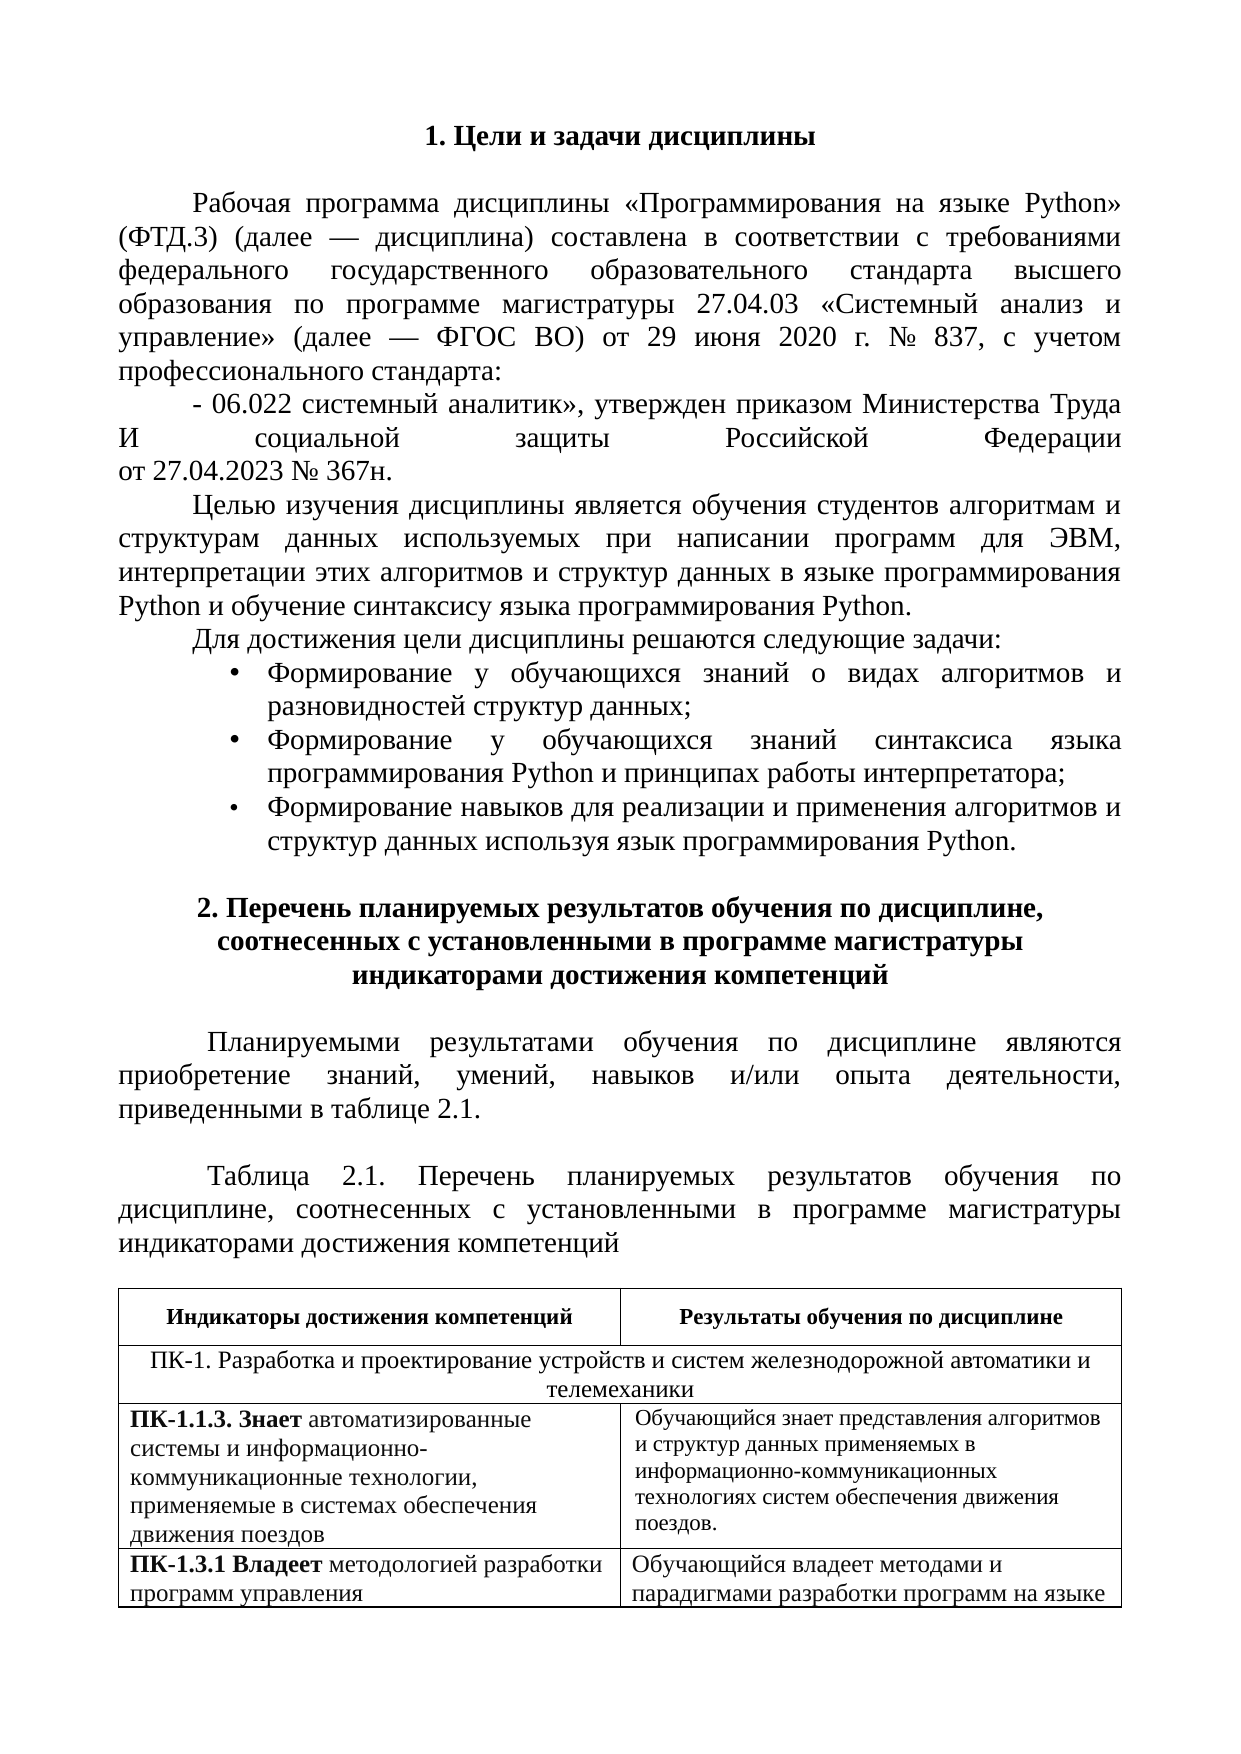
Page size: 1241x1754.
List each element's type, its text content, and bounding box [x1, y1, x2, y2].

list Формирование навыков для реализации и применения алгоритмов и структур данных используя язык программирования Python. [229, 789, 1122, 856]
text Для достижения цели дисциплины решаются следующие задачи: [118, 621, 1122, 655]
list Формирование у обучающихся знаний синтаксиса языка программирования Python и принципах работы интерпретатора; [229, 722, 1122, 789]
table_cell ПК-1.1.3. Знает автоматизированные системы и информационно-коммуникационные технологии, применяемые в системах обеспечения движения поездов [119, 1404, 620, 1548]
table_cell Обучающийся знает представления алгоритмов и структур данных применяемых в информационно-коммуникационных технологиях систем обеспечения движения поездов. [621, 1404, 1121, 1548]
text Таблица 2.1. Перечень планируемых результатов обучения по дисциплине, соотнесенных с установленными в программе магистратуры индикаторами достижения компетенций [118, 1158, 1122, 1259]
text Рабочая программа дисциплины «Программирования на языке Python» (ФТД.3) (далее — дисциплина) составлена в соответствии с требованиями федерального государственного образовательного стандарта высшего образования по программе магистратуры 27.04.03 «Системный анализ и управление» (далее — ФГОС ВО) от 29 июня 2020 г. № 837, с учетом профессионального стандарта: [118, 185, 1122, 386]
text Целью изучения дисциплины является обучения студентов алгоритмам и структурам данных используемых при написании программ для ЭВМ, интерпретации этих алгоритмов и структур данных в языке программирования Python и обучение синтаксису языка программирования Python. [118, 487, 1122, 621]
text - 06.022 системный аналитик», утвержден приказом Министерства Труда И социальной защиты Российской Федерации от 27.04.2023 № 367н. [118, 386, 1122, 487]
table_cell ПК-1. Разработка и проектирование устройств и систем железнодорожной автоматики и телемеханики [119, 1346, 1121, 1403]
table_header Результаты обучения по дисциплине [621, 1289, 1121, 1344]
text 1. Цели и задачи дисциплины [118, 118, 1122, 152]
text Планируемыми результатами обучения по дисциплине являются приобретение знаний, умений, навыков и/или опыта деятельности, приведенными в таблице 2.1. [118, 1024, 1122, 1124]
text 2. Перечень планируемых результатов обучения по дисциплине, соотнесенных с установленными в программе магистратуры индикаторами достижения компетенций [118, 890, 1122, 990]
table_cell ПК-1.3.1 Владеет методологией разработки программ управления [119, 1549, 620, 1606]
list Формирование у обучающихся знаний о видах алгоритмов и разновидностей структур данных; [229, 655, 1122, 722]
table_cell Обучающийся владеет методами и парадигмами разработки программ на языке [621, 1549, 1121, 1606]
table_header Индикаторы достижения компетенций [119, 1289, 620, 1344]
